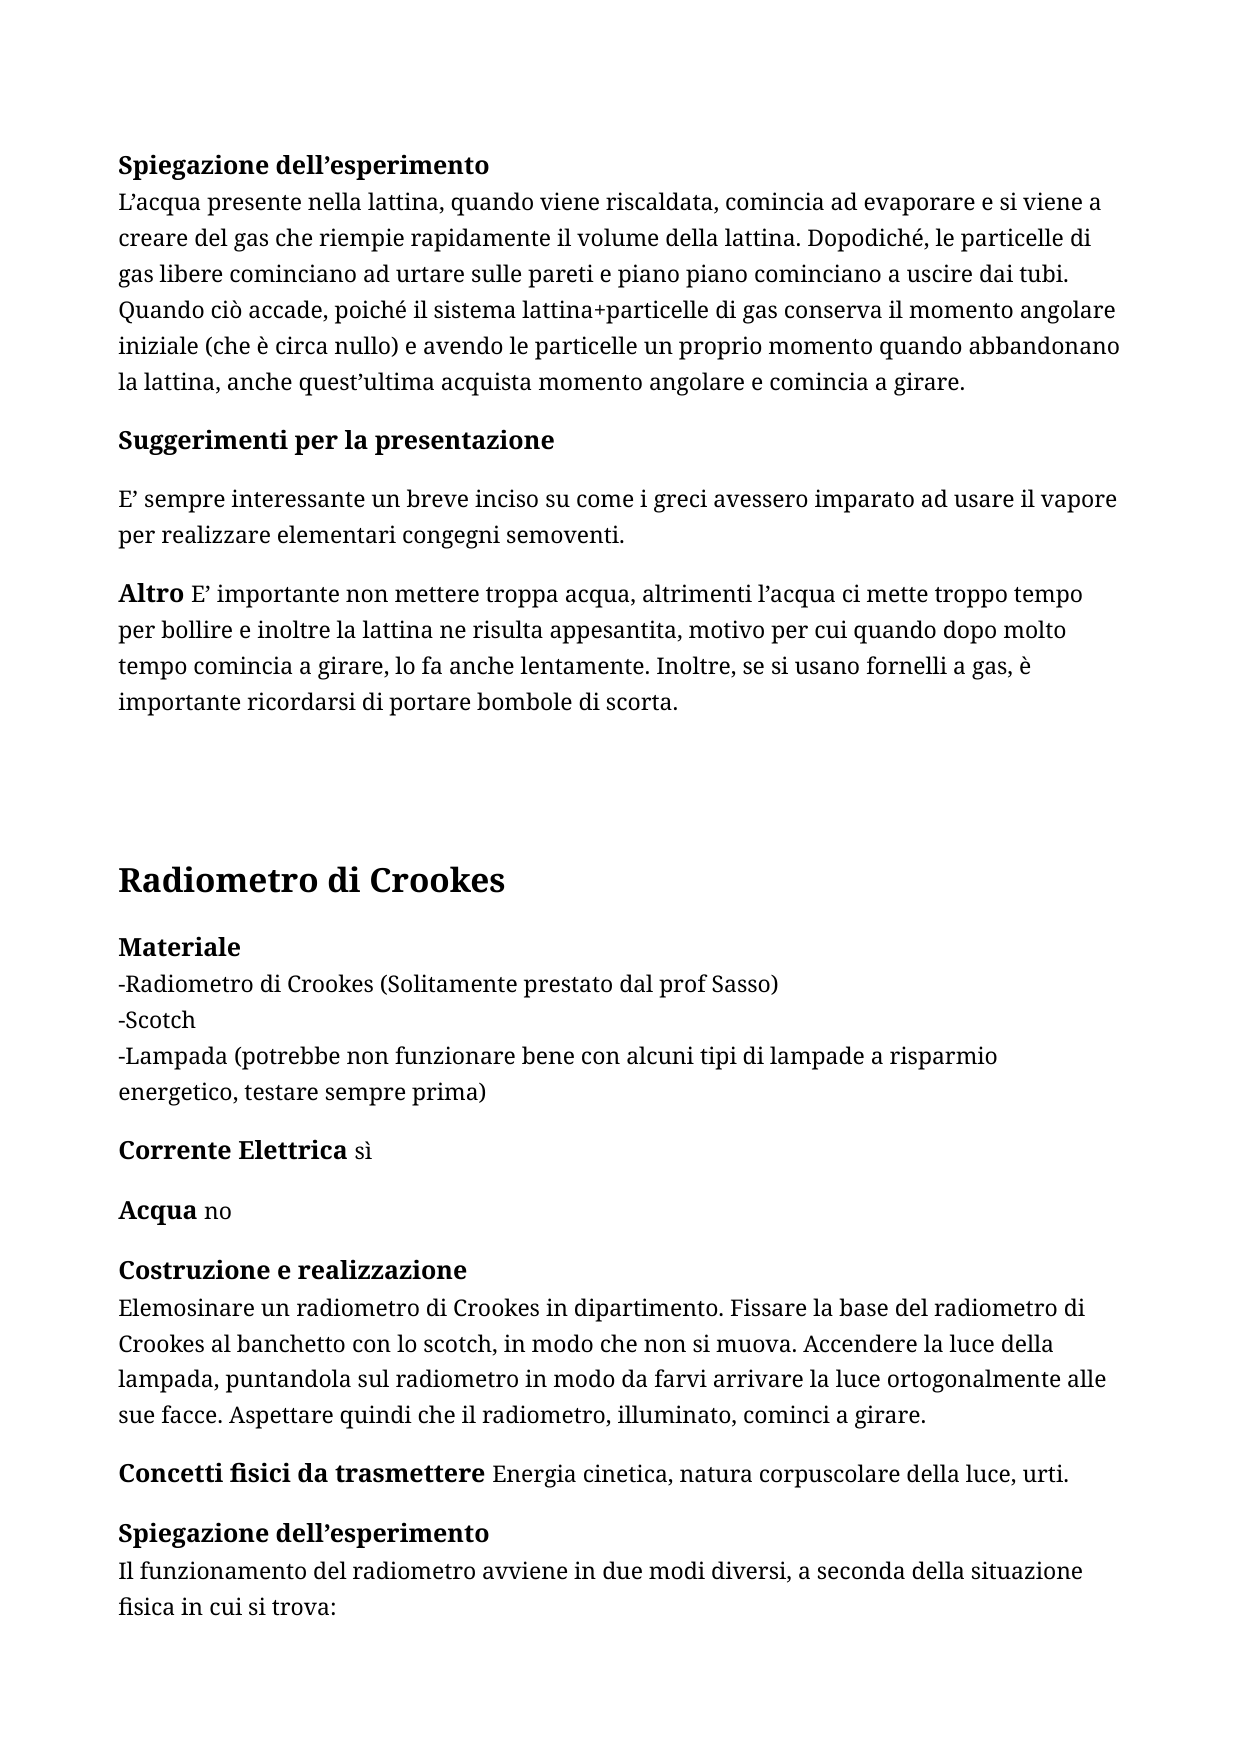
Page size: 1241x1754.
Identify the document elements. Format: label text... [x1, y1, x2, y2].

text Materiale -Radiometro di Crookes (Solitamente prestato dal prof Sasso) -Scotch -Lampada (potrebbe non funzionare bene con alcuni tipi di lampade a risparmio energetico, testare sempre prima) [118, 929, 1122, 1107]
text E’ sempre interessante un breve inciso su come i greci avessero imparato ad usare il vapore per realizzare elementari congegni semoventi. [118, 483, 1122, 550]
text Suggerimenti per la presentazione [118, 423, 1122, 457]
text Spiegazione dell’esperimento L’acqua presente nella lattina, quando viene riscaldata, comincia ad evaporare e si viene a creare del gas che riempie rapidamente il volume della lattina. Dopodiché, le particelle di gas libere cominciano ad urtare sulle pareti e piano piano cominciano a uscire dai tubi. Quando ciò accade, poiché il sistema lattina+particelle di gas conserva il momento angolare iniziale (che è circa nullo) e avendo le particelle un proprio momento quando abbandonano la lattina, anche quest’ultima acquista momento angolare e comincia a girare. [118, 148, 1122, 397]
text Radiometro di Crookes [118, 856, 1122, 902]
text Spiegazione dell’esperimento Il funzionamento del radiometro avviene in due modi diversi, a seconda della situazione fisica in cui si trova: [118, 1516, 1122, 1622]
text Costruzione e realizzazione Elemosinare un radiometro di Crookes in dipartimento. Fissare la base del radiometro di Crookes al banchetto con lo scotch, in modo che non si muova. Accendere la luce della lampada, puntandola sul radiometro in modo da farvi arrivare la luce ortogonalmente alle sue facce. Aspettare quindi che il radiometro, illuminato, cominci a girare. [118, 1253, 1122, 1431]
text Acqua no [118, 1193, 1122, 1227]
text Altro E’ importante non mettere troppa acqua, altrimenti l’acqua ci mette troppo tempo per bollire e inoltre la lattina ne risulta appesantita, motivo per cui quando dopo molto tempo comincia a girare, lo fa anche lentamente. Inoltre, se si usano fornelli a gas, è importante ricordarsi di portare bombole di scorta. [118, 576, 1122, 717]
text Corrente Elettrica sì [118, 1133, 1122, 1167]
text Concetti fisici da trasmettere Energia cinetica, natura corpuscolare della luce, urti. [118, 1456, 1122, 1490]
